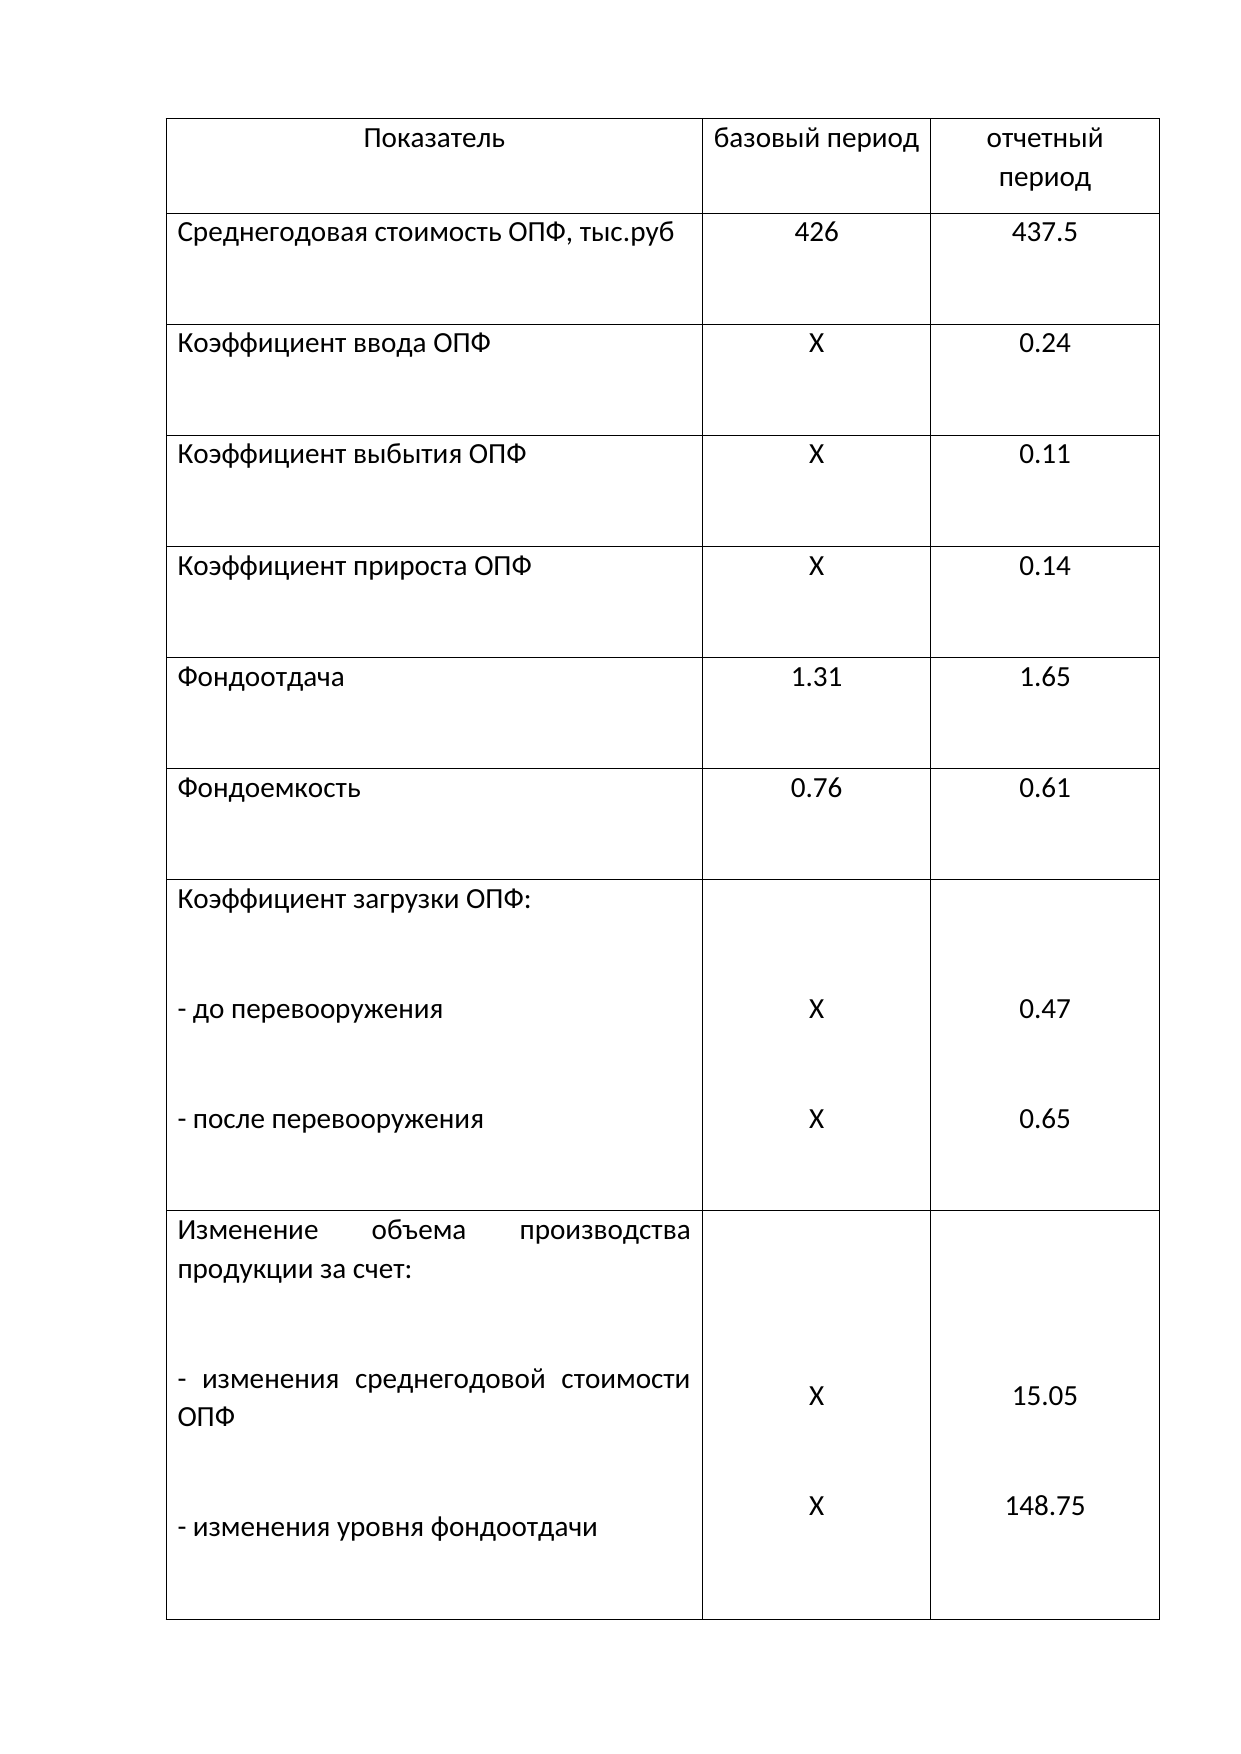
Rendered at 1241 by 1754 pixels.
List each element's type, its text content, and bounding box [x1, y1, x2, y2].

table_cell Х [703, 325, 930, 434]
table_cell 0.76 [703, 769, 930, 879]
table_cell 1.31 [703, 658, 930, 768]
table_cell 0.14 [931, 547, 1159, 657]
table_cell Х [703, 436, 930, 546]
table_cell Среднегодовая стоимость ОПФ, тыс.руб [167, 214, 702, 323]
table_cell Фондоотдача [167, 658, 702, 768]
table_cell Х Х [703, 880, 930, 1210]
table_cell 0.61 [931, 769, 1159, 879]
table_cell 0.47 0.65 [931, 880, 1159, 1210]
table_cell 0.24 [931, 325, 1159, 434]
table_cell Коэффициент прироста ОПФ [167, 547, 702, 657]
table_header базовый период [703, 119, 930, 212]
table_cell 426 [703, 214, 930, 323]
table_cell Изменение объема производства продукции за счет: - изменения среднегодовой стоимости ОПФ - изменения уровня фондоотдачи [167, 1211, 702, 1618]
table_header отчетный период [931, 119, 1159, 212]
table_cell Коэффициент загрузки ОПФ: - до перевооружения - после перевооружения [167, 880, 702, 1210]
table_cell Коэффициент ввода ОПФ [167, 325, 702, 434]
table_cell 1.65 [931, 658, 1159, 768]
table_cell Х [703, 547, 930, 657]
table_cell 437.5 [931, 214, 1159, 323]
table_header Показатель [167, 119, 702, 212]
table_cell Фондоемкость [167, 769, 702, 879]
table_cell Коэффициент выбытия ОПФ [167, 436, 702, 546]
table_cell 15.05 148.75 [931, 1211, 1159, 1618]
table_cell Х Х [703, 1211, 930, 1618]
table_cell 0.11 [931, 436, 1159, 546]
